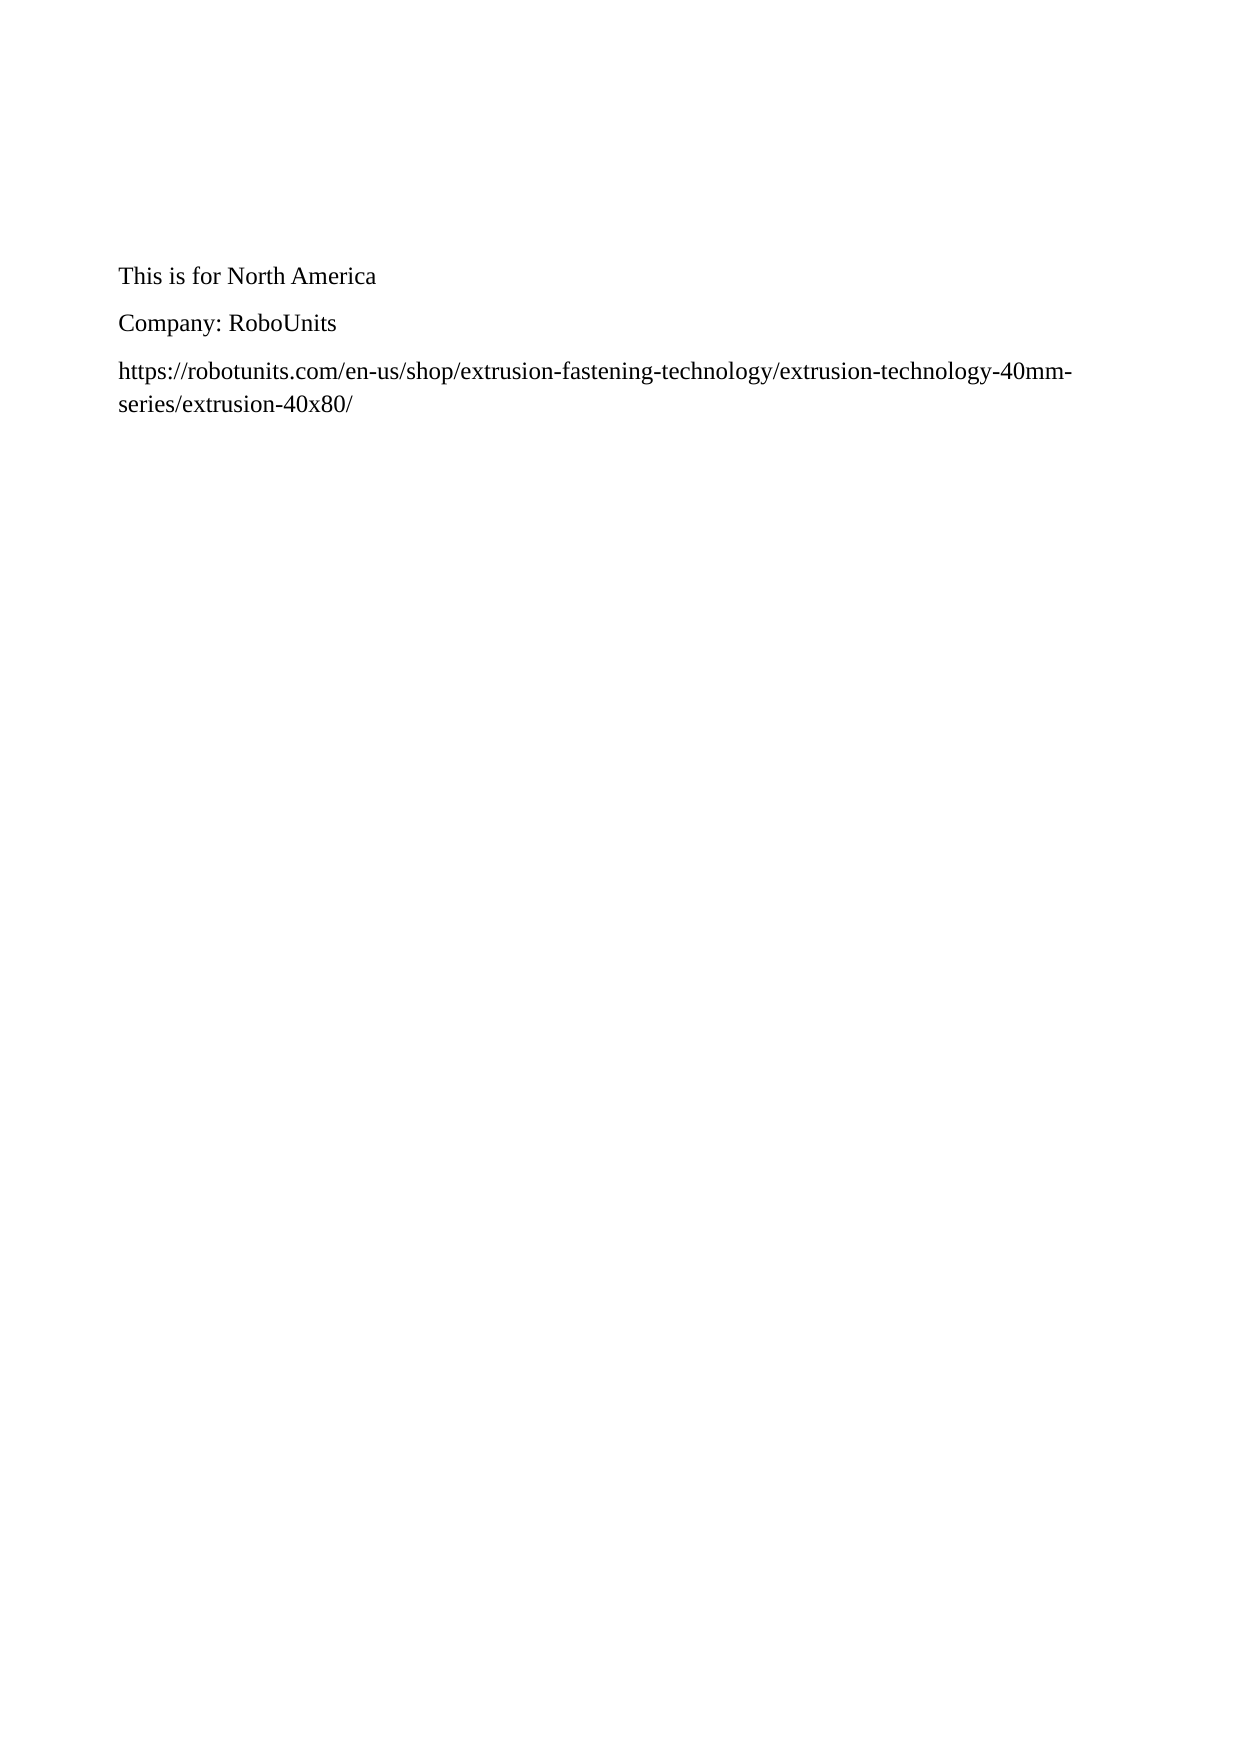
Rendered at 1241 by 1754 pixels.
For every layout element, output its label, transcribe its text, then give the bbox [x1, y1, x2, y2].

text https://robotunits.com/en-us/shop/extrusion-fastening-technology/extrusion-technology-40mm-series/extrusion-40x80/ [118, 356, 1122, 418]
text Company: RoboUnits [118, 308, 1122, 337]
text This is for North America [118, 261, 1122, 290]
